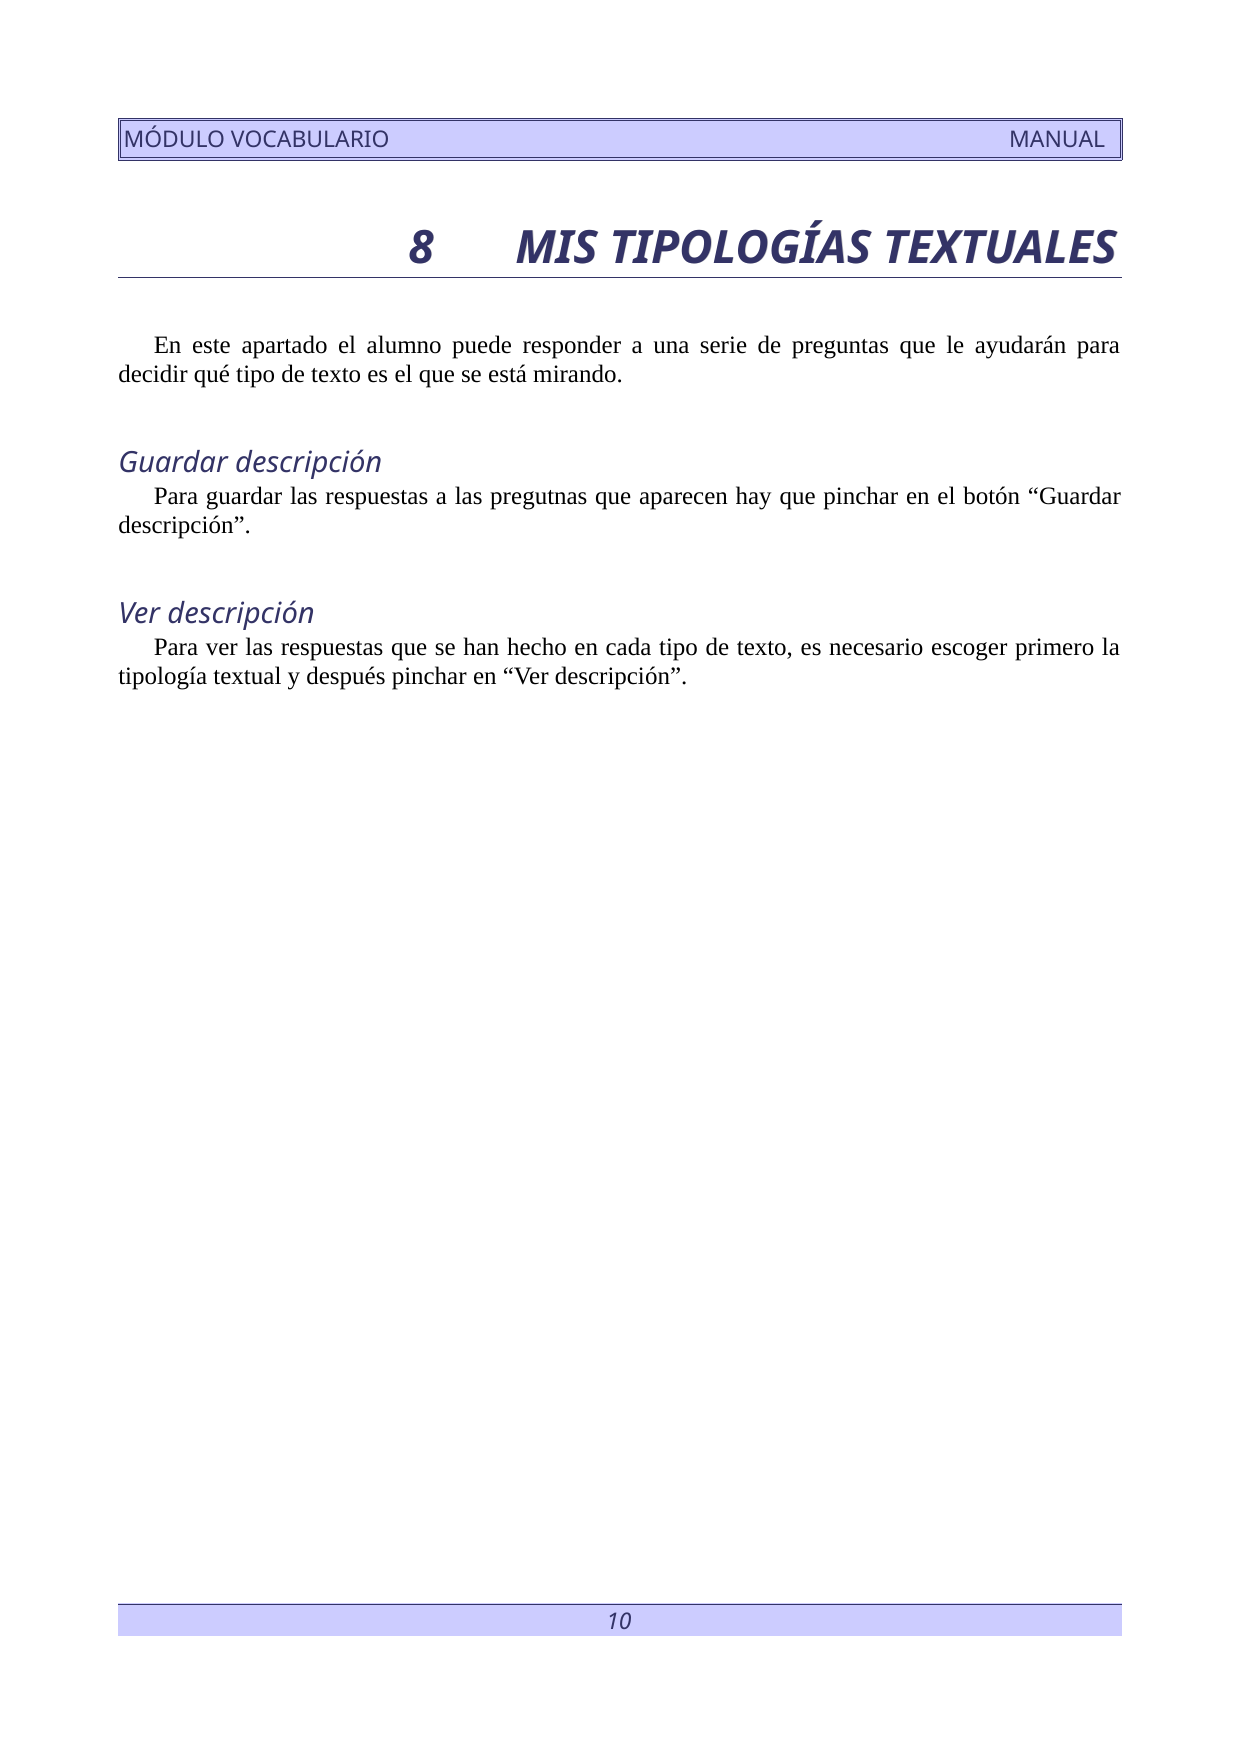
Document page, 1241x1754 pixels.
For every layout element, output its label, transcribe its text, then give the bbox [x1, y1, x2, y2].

text En este apartado el alumno puede responder a una serie de preguntas que le ayudarán para decidir qué tipo de texto es el que se está mirando. [118, 331, 1122, 388]
text Guardar descripción [118, 442, 1122, 481]
subtitle Mis tipologías textuales [118, 214, 1122, 277]
text Para ver las respuestas que se han hecho en cada tipo de texto, es necesario escoger primero la tipología textual y después pinchar en “Ver descripción”. [118, 632, 1122, 690]
text Ver descripción [118, 593, 1122, 632]
text Para guardar las respuestas a las pregutnas que aparecen hay que pinchar en el botón “Guardar descripción”. [118, 481, 1122, 539]
